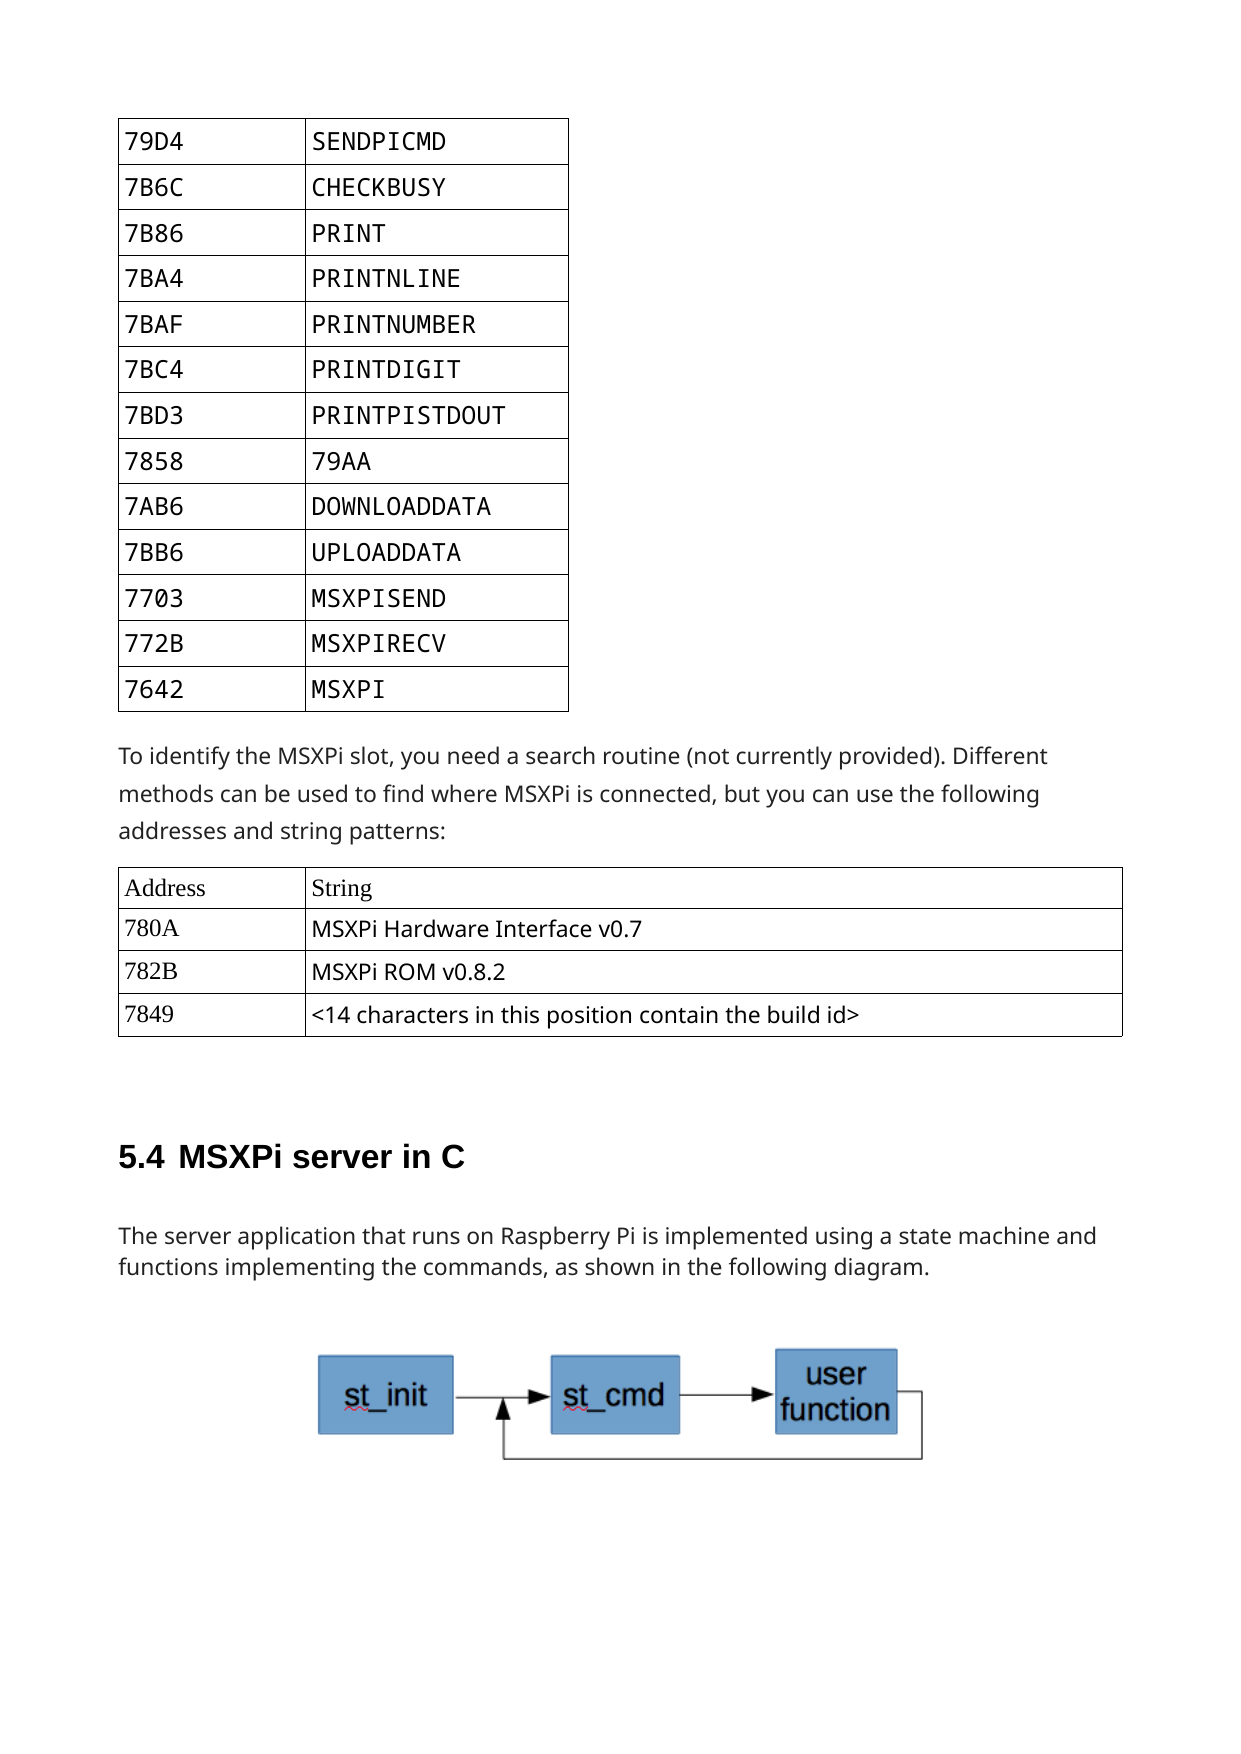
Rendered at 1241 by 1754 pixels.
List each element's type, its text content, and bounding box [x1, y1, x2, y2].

table_header String [306, 868, 1122, 907]
table_cell 782B [119, 951, 305, 993]
picture [305, 1337, 936, 1476]
table_cell 7BD3 [119, 393, 305, 437]
table_cell MSXPi ROM v0.8.2 [306, 951, 1122, 993]
table_cell 7703 [119, 575, 305, 620]
table_cell CHECKBUSY [306, 165, 568, 209]
table_cell UPLOADDATA [306, 530, 568, 574]
table_cell MSXPI [306, 667, 568, 711]
table_cell 7BA4 [119, 256, 305, 301]
table_cell PRINTPISTDOUT [306, 393, 568, 437]
table_cell <14 characters in this position contain the build id> [306, 994, 1122, 1036]
table_cell PRINTNUMBER [306, 302, 568, 346]
table_cell 780A [119, 909, 305, 950]
table_cell PRINT [306, 210, 568, 255]
table_cell 7BB6 [119, 530, 305, 574]
table_cell PRINTDIGIT [306, 347, 568, 392]
text The server application that runs on Raspberry Pi is implemented using a state machine and functions implementing the commands, as shown in the following diagram. [118, 1188, 1122, 1282]
table_cell 7AB6 [119, 484, 305, 529]
table_cell PRINTNLINE [306, 256, 568, 301]
table_cell MSXPi Hardware Interface v0.7 [306, 909, 1122, 950]
text To identify the MSXPi slot, you need a search routine (not currently provided). Different methods can be used to find where MSXPi is connected, but you can use the following addresses and string patterns: [118, 740, 1122, 846]
table_cell MSXPISEND [306, 575, 568, 620]
table_cell 7849 [119, 994, 305, 1036]
table_cell 7BC4 [119, 347, 305, 392]
table_cell 7B86 [119, 210, 305, 255]
table_cell 7B6C [119, 165, 305, 209]
table_cell SENDPICMD [306, 119, 568, 164]
table_cell MSXPIRECV [306, 621, 568, 666]
table_cell 772B [119, 621, 305, 666]
table_cell 79AA [306, 439, 568, 483]
table_cell 7642 [119, 667, 305, 711]
table_cell 79D4 [119, 119, 305, 164]
table_header Address [119, 868, 305, 907]
table_cell 7BAF [119, 302, 305, 346]
subtitle MSXPi server in C [118, 1137, 1122, 1176]
table_cell DOWNLOADDATA [306, 484, 568, 529]
table_cell 7858 [119, 439, 305, 483]
